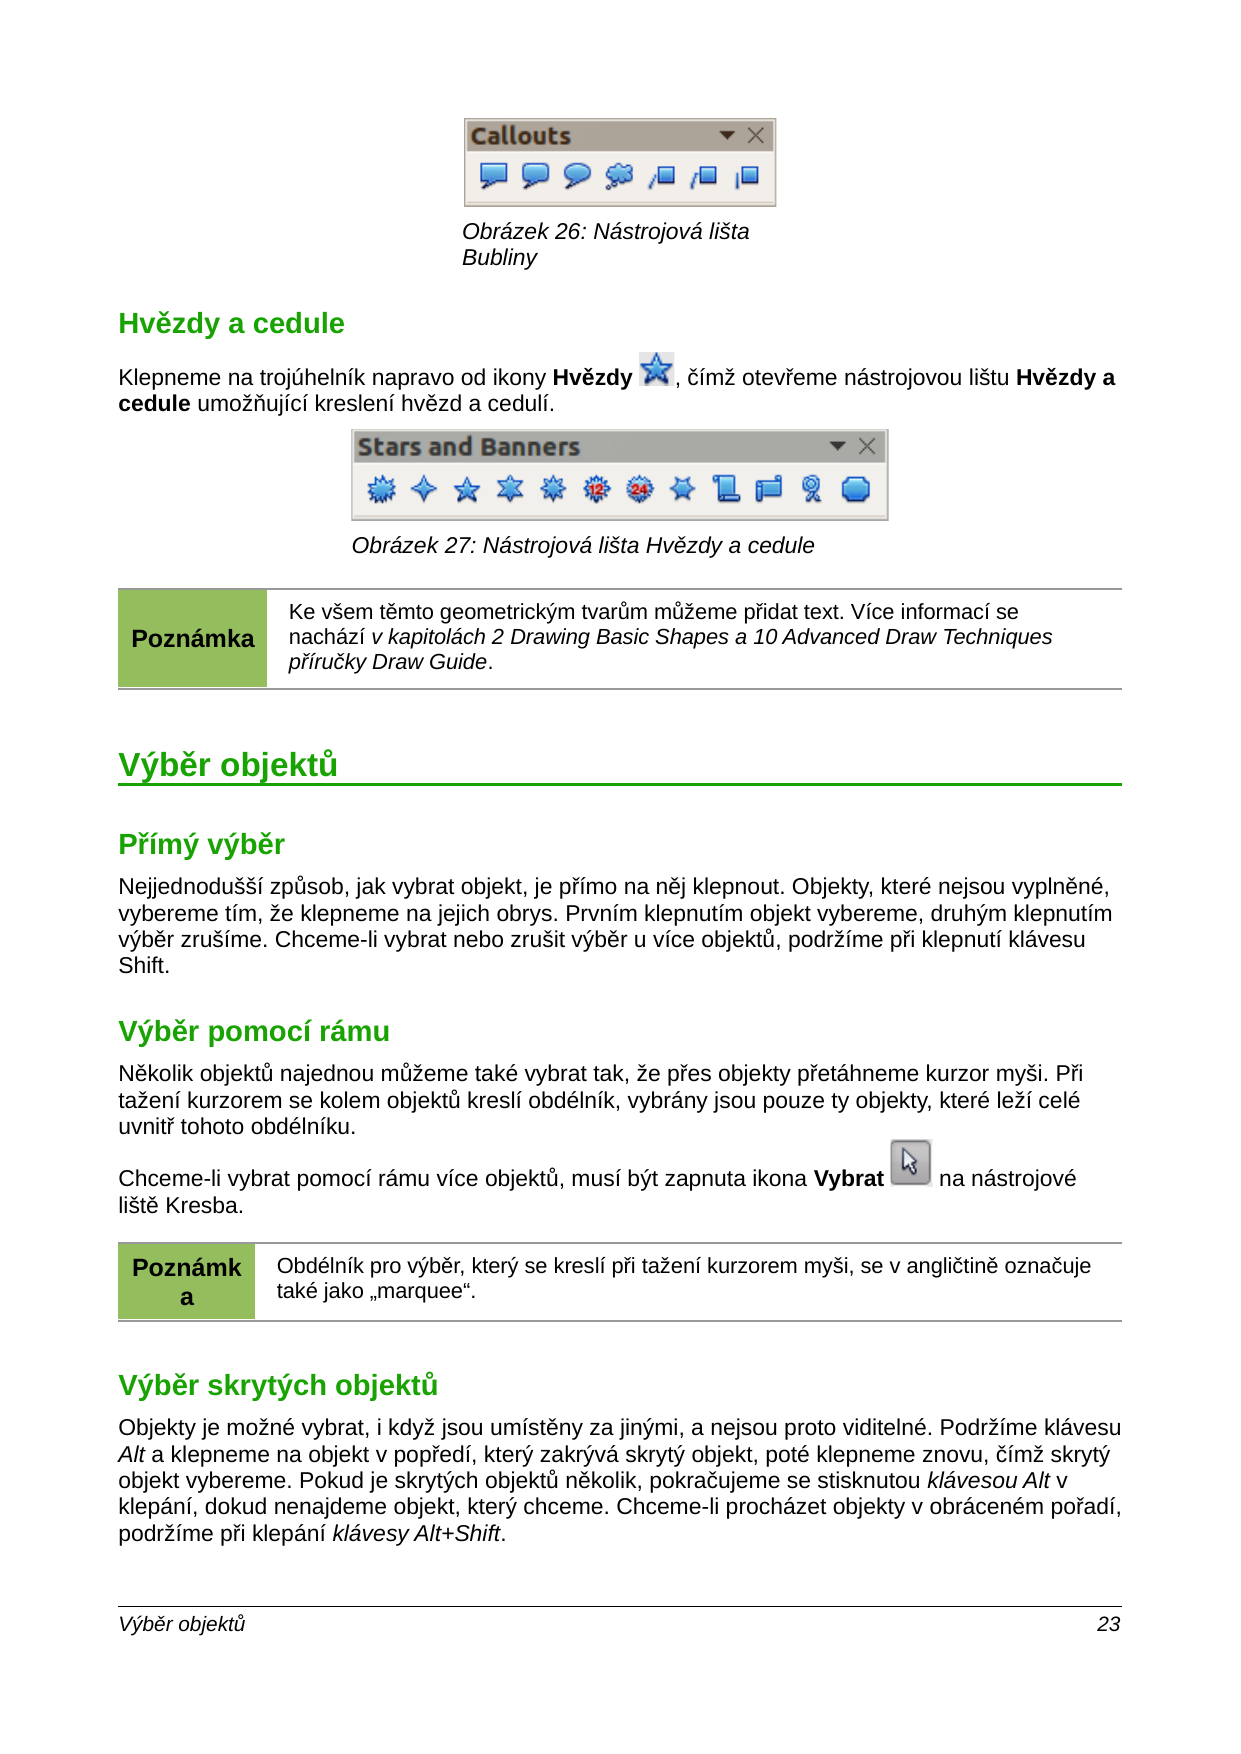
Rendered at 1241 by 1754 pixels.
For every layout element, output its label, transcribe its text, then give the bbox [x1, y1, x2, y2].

list Obrázek 27: Nástrojová lišta Hvězdy a cedule [351, 532, 889, 558]
subtitle Výběr skrytých objektů [118, 1368, 1122, 1402]
table_header Obdélník pro výběr, který se kreslí při tažení kurzorem myši, se v angličtině označuje také jako „marquee“. [255, 1244, 1122, 1319]
text Chceme-li vybrat pomocí rámu více objektů, musí být zapnuta ikona Vybrat na nástrojové liště Kresba. [118, 1139, 1122, 1218]
picture [890, 1139, 933, 1187]
table_header Poznámka [118, 1244, 255, 1319]
subtitle Přímý výběr [118, 827, 1122, 861]
table_header Poznámka [118, 590, 267, 687]
picture [639, 352, 675, 386]
picture [464, 118, 777, 207]
list Klepneme na trojúhelník napravo od ikony Hvězdy , čímž otevřeme nástrojovou lištu Hvězdy a cedule umožňující kreslení hvězd a cedulí. [118, 352, 1122, 417]
table_header Ke všem těmto geometrickým tvarům můžeme přidat text. Více informací se nachází v kapitolách 2 Drawing Basic Shapes a 10 Advanced Draw Techniques příručky Draw Guide. [268, 590, 1122, 687]
list Obrázek 26: Nástrojová lišta Bubliny [462, 218, 778, 271]
subtitle Výběr objektů [118, 745, 1122, 783]
text Objekty je možné vybrat, i když jsou umístěny za jinými, a nejsou proto viditelné. Podržíme klávesu Alt a klepneme na objekt v popředí, který zakrývá skrytý objekt, poté klepneme znovu, čímž skrytý objekt vybereme. Pokud je skrytých objektů několik, pokračujeme se stisknutou klávesou Alt v klepání, dokud nenajdeme objekt, který chceme. Chceme-li procházet objekty v obráceném pořadí, podržíme při klepání klávesy Alt+Shift. [118, 1414, 1122, 1546]
subtitle Hvězdy a cedule [118, 306, 1122, 339]
subtitle Výběr pomocí rámu [118, 1014, 1122, 1048]
text Nejjednodušší způsob, jak vybrat objekt, je přímo na něj klepnout. Objekty, které nejsou vyplněné, vybereme tím, že klepneme na jejich obrys. Prvním klepnutím objekt vybereme, druhým klepnutím výběr zrušíme. Chceme-li vybrat nebo zrušit výběr u více objektů, podržíme při klepnutí klávesu Shift. [118, 873, 1122, 979]
picture [351, 429, 889, 521]
text Několik objektů najednou můžeme také vybrat tak, že přes objekty přetáhneme kurzor myši. Při tažení kurzorem se kolem objektů kreslí obdélník, vybrány jsou pouze ty objekty, které leží celé uvnitř tohoto obdélníku. [118, 1060, 1122, 1139]
